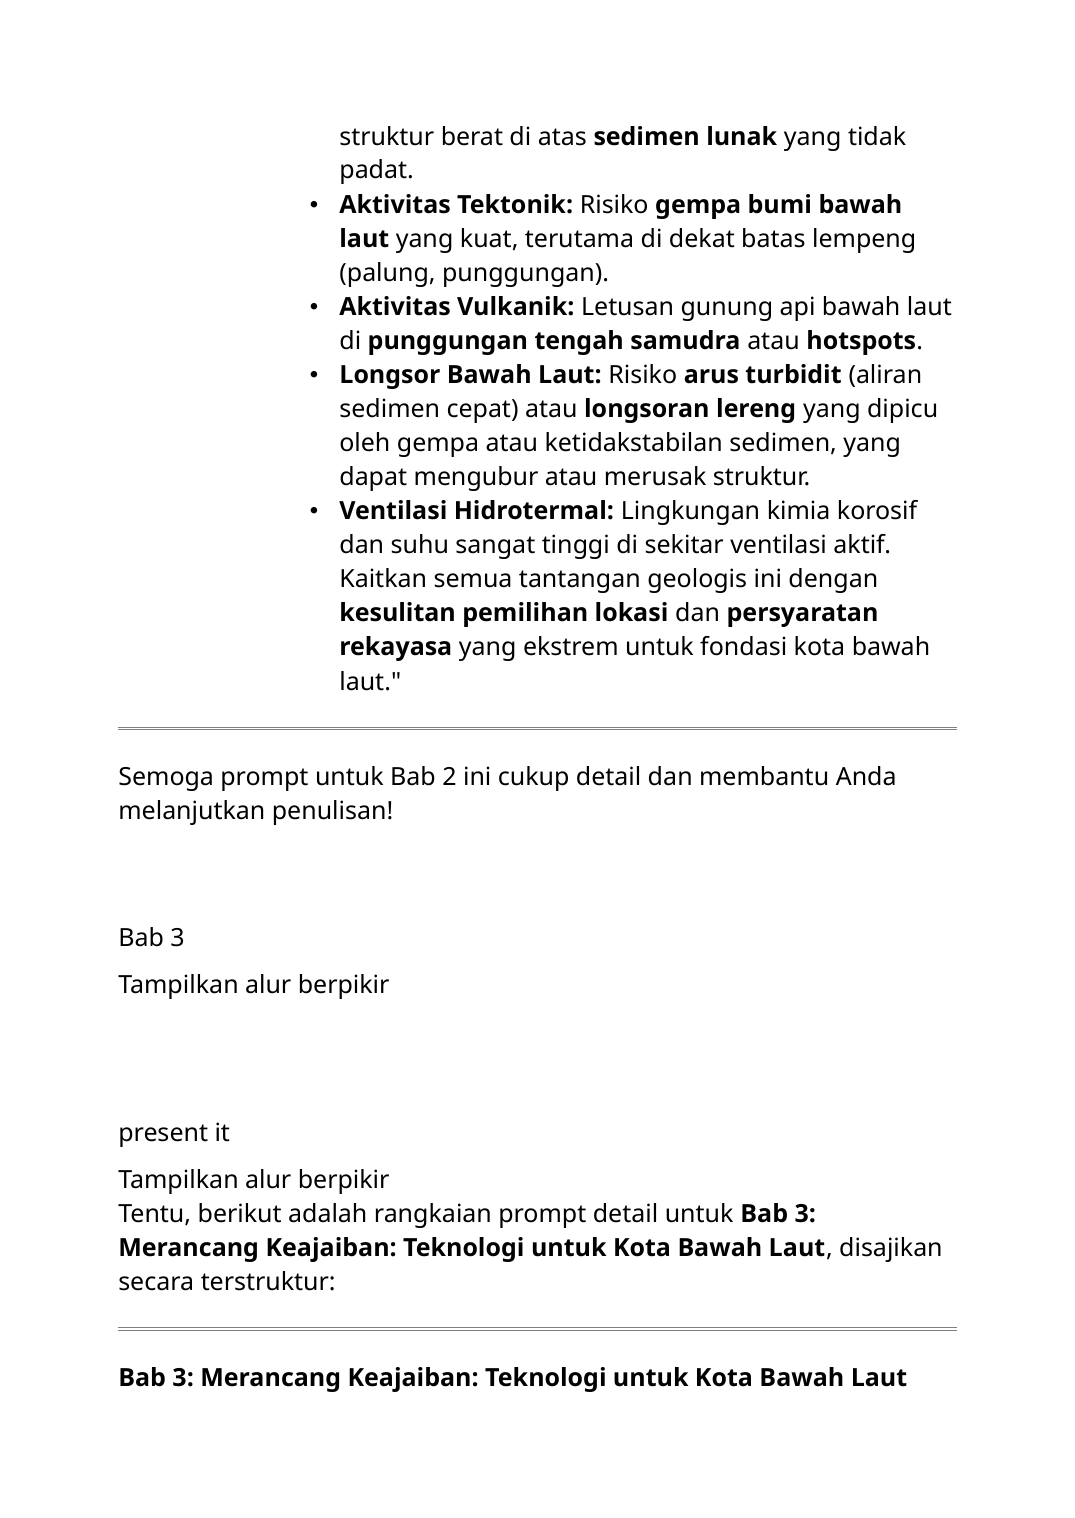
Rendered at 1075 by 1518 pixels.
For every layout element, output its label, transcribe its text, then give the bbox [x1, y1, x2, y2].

text Bab 3: Merancang Keajaiban: Teknologi untuk Kota Bawah Laut [118, 1359, 957, 1393]
list Aktivitas Tektonik: Risiko gempa bumi bawah laut yang kuat, terutama di dekat batas lempeng (palung, punggungan). [309, 186, 957, 288]
text Bab 3 [118, 920, 957, 954]
list struktur berat di atas sedimen lunak yang tidak padat. [309, 118, 957, 186]
list Aktivitas Vulkanik: Letusan gunung api bawah laut di punggungan tengah samudra atau hotspots. [309, 288, 957, 357]
text Tentu, berikut adalah rangkaian prompt detail untuk Bab 3: Merancang Keajaiban: Teknologi untuk Kota Bawah Laut, disajikan secara terstruktur: [118, 1196, 957, 1298]
list Longsor Bawah Laut: Risiko arus turbidit (aliran sedimen cepat) atau longsoran lereng yang dipicu oleh gempa atau ketidakstabilan sedimen, yang dapat mengubur atau merusak struktur. [309, 357, 957, 493]
text Tampilkan alur berpikir [118, 1162, 957, 1196]
text Tampilkan alur berpikir [118, 966, 957, 1000]
list Ventilasi Hidrotermal: Lingkungan kimia korosif dan suhu sangat tinggi di sekitar ventilasi aktif. Kaitkan semua tantangan geologis ini dengan kesulitan pemilihan lokasi dan persyaratan rekayasa yang ekstrem untuk fondasi kota bawah laut." [309, 493, 957, 697]
text present it [118, 1115, 957, 1149]
text Semoga prompt untuk Bab 2 ini cukup detail dan membantu Anda melanjutkan penulisan! [118, 758, 957, 827]
